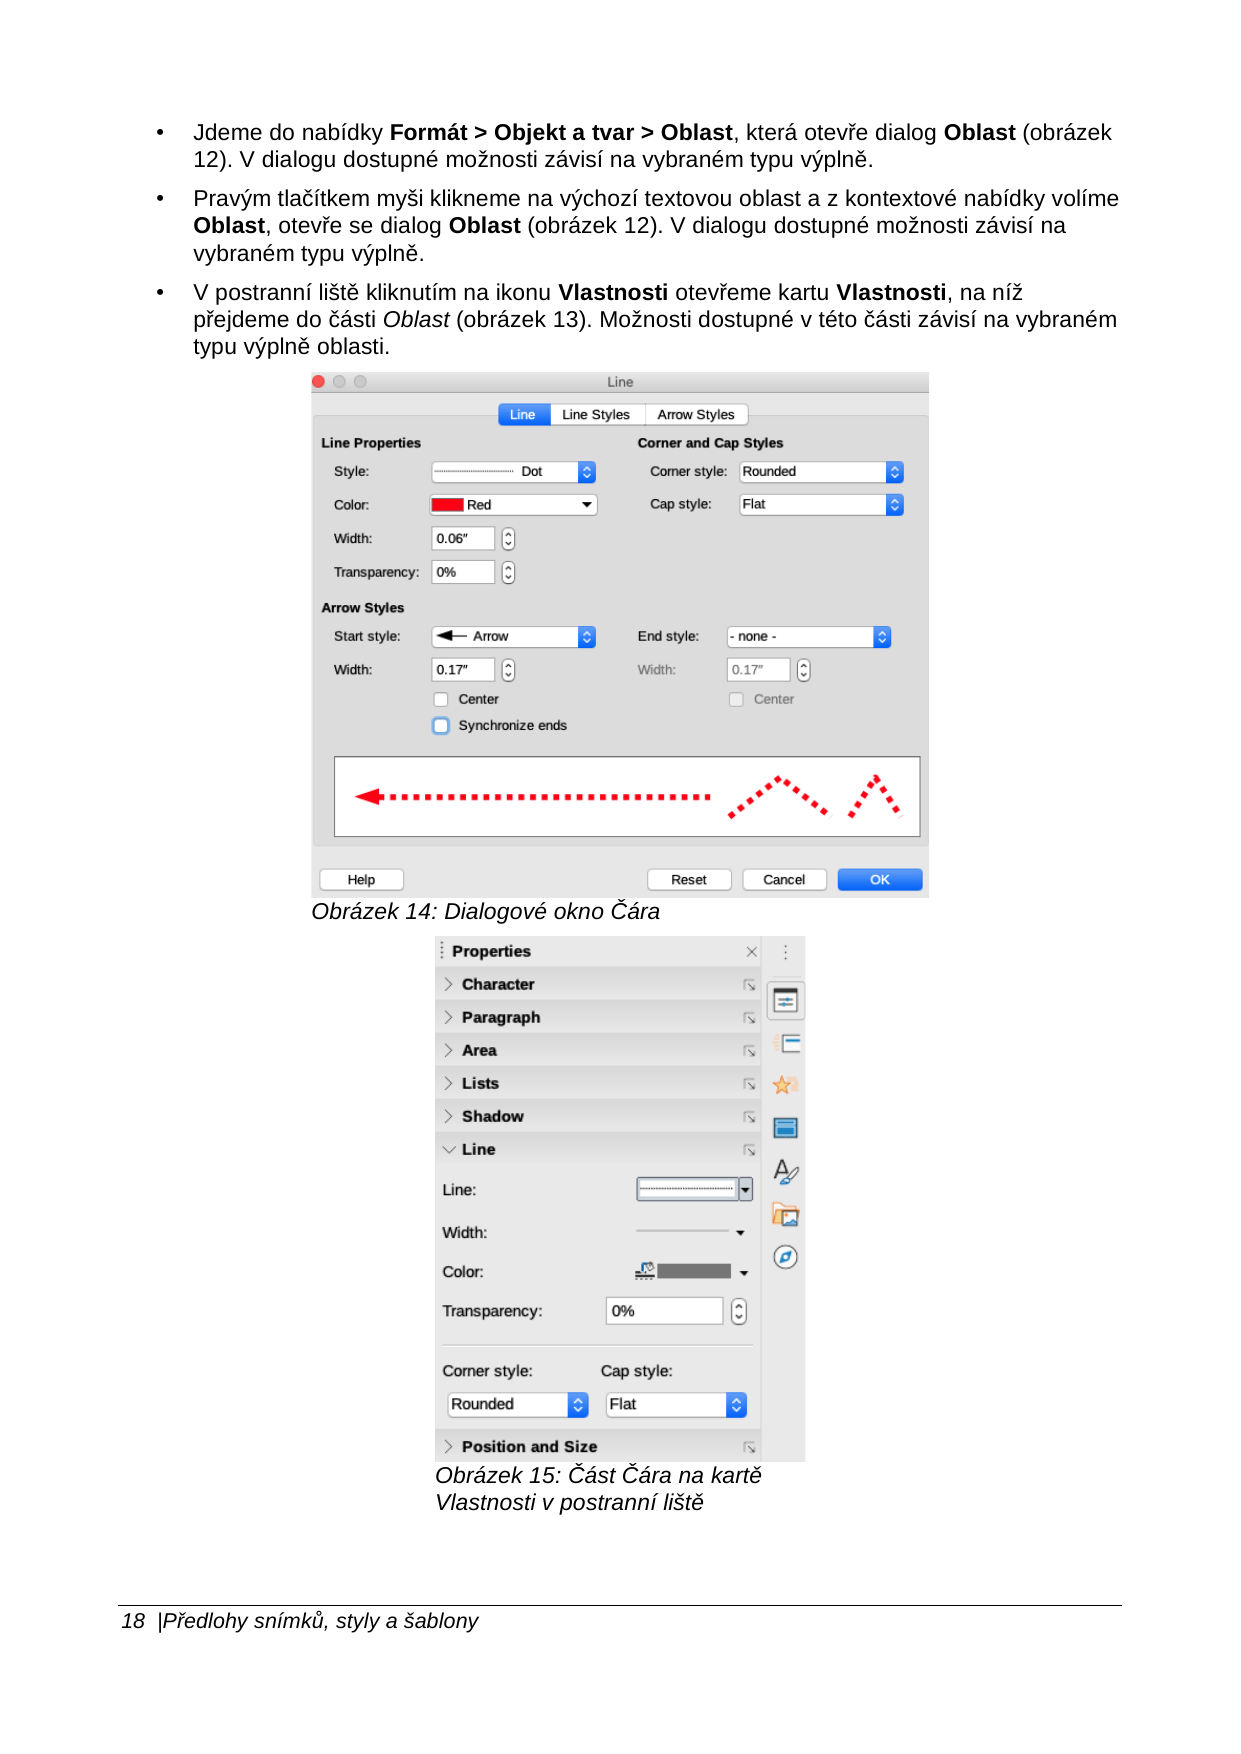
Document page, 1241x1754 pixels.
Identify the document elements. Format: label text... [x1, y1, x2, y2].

list V postranní liště kliknutím na ikonu Vlastnosti otevřeme kartu Vlastnosti, na níž přejdeme do části Oblast (obrázek 13). Možnosti dostupné v této části závisí na vybraném typu výplně oblasti. [156, 278, 1122, 360]
picture [311, 372, 930, 898]
list Pravým tlačítkem myši klikneme na výchozí textovou oblast a z kontextové nabídky volíme Oblast, otevře se dialog Oblast (obrázek 12). V dialogu dostupné možnosti závisí na vybraném typu výplně. [156, 185, 1122, 266]
text Obrázek 15: Část Čára na kartě Vlastnosti v postranní liště [435, 1462, 805, 1516]
text Obrázek 14: Dialogové okno Čára [311, 898, 929, 924]
list Jdeme do nabídky Formát > Objekt a tvar > Oblast, která otevře dialog Oblast (obrázek 12). V dialogu dostupné možnosti závisí na vybraném typu výplně. [156, 118, 1122, 172]
picture [435, 936, 806, 1462]
